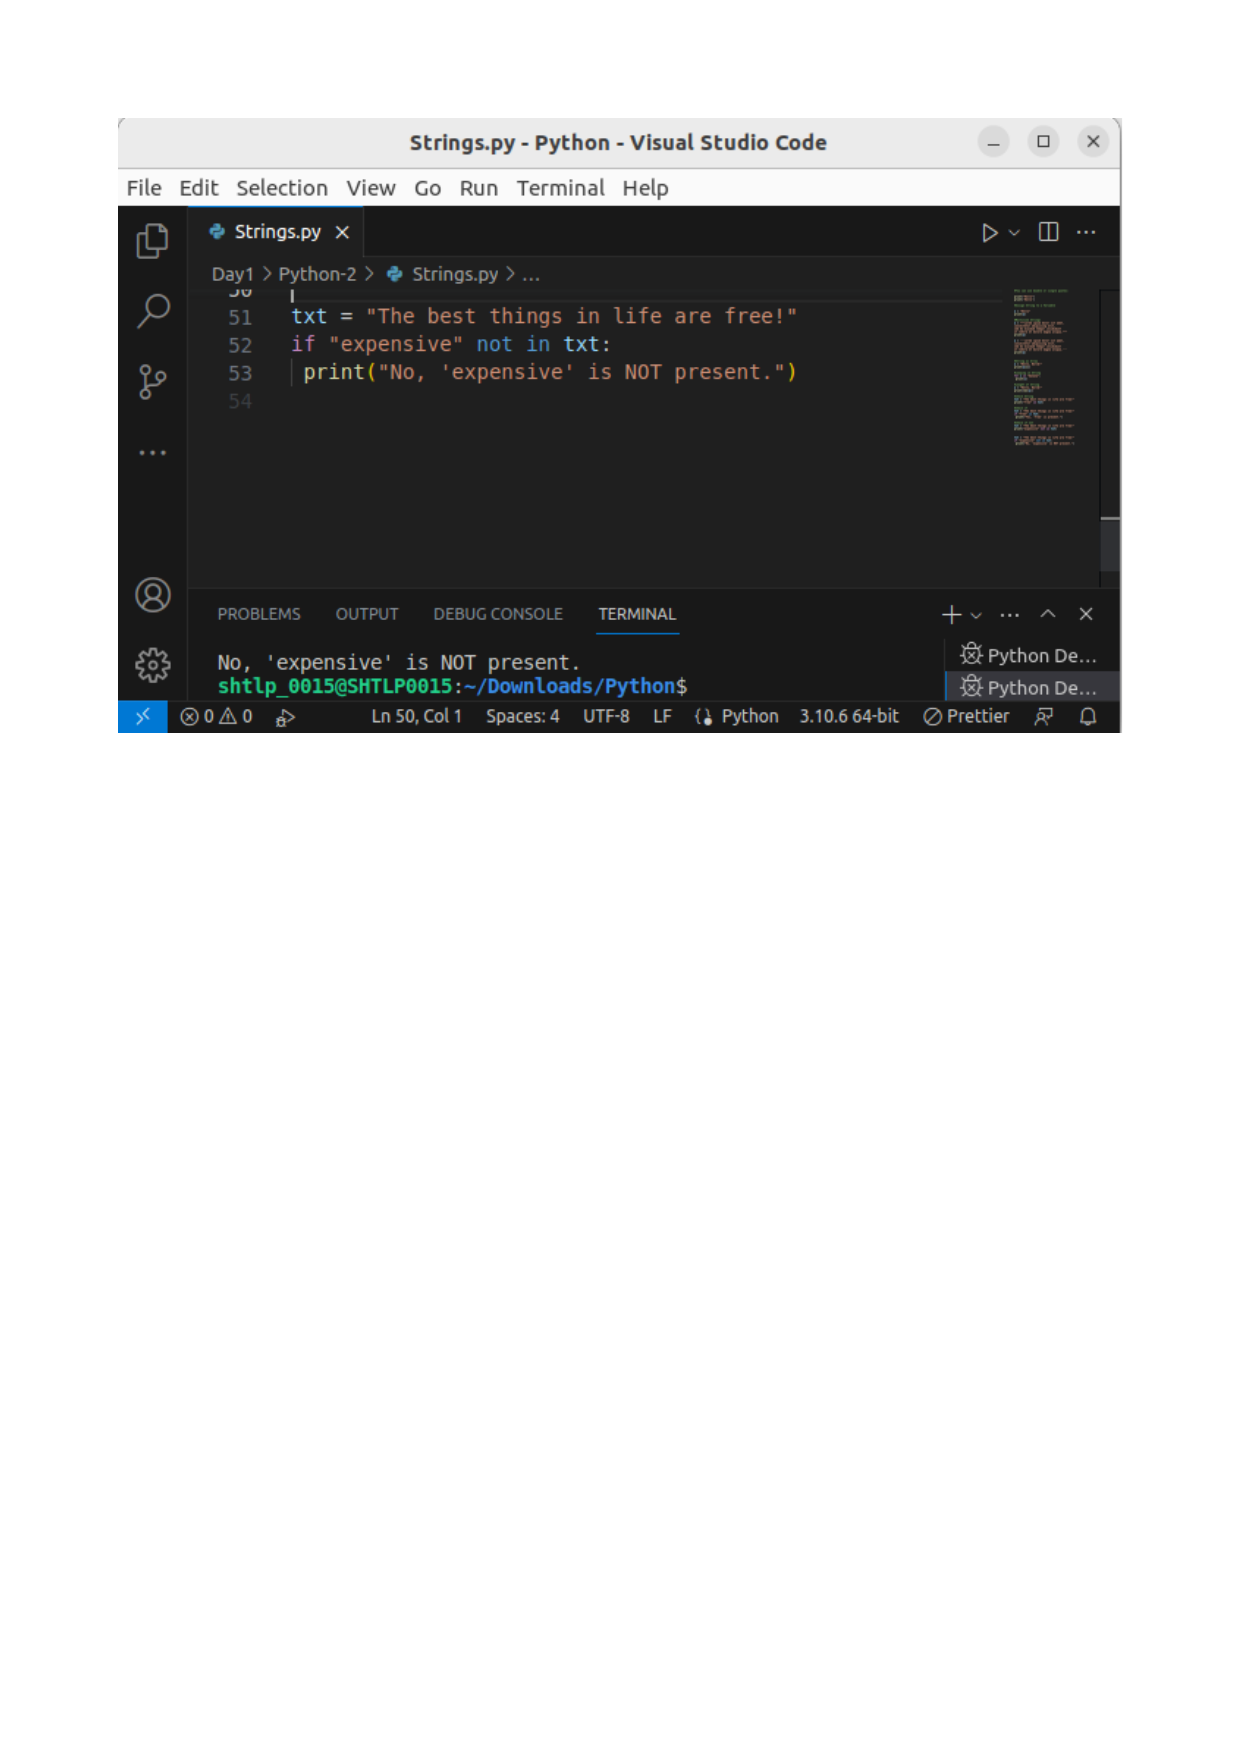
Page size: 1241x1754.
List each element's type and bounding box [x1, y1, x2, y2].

picture [118, 118, 1123, 733]
